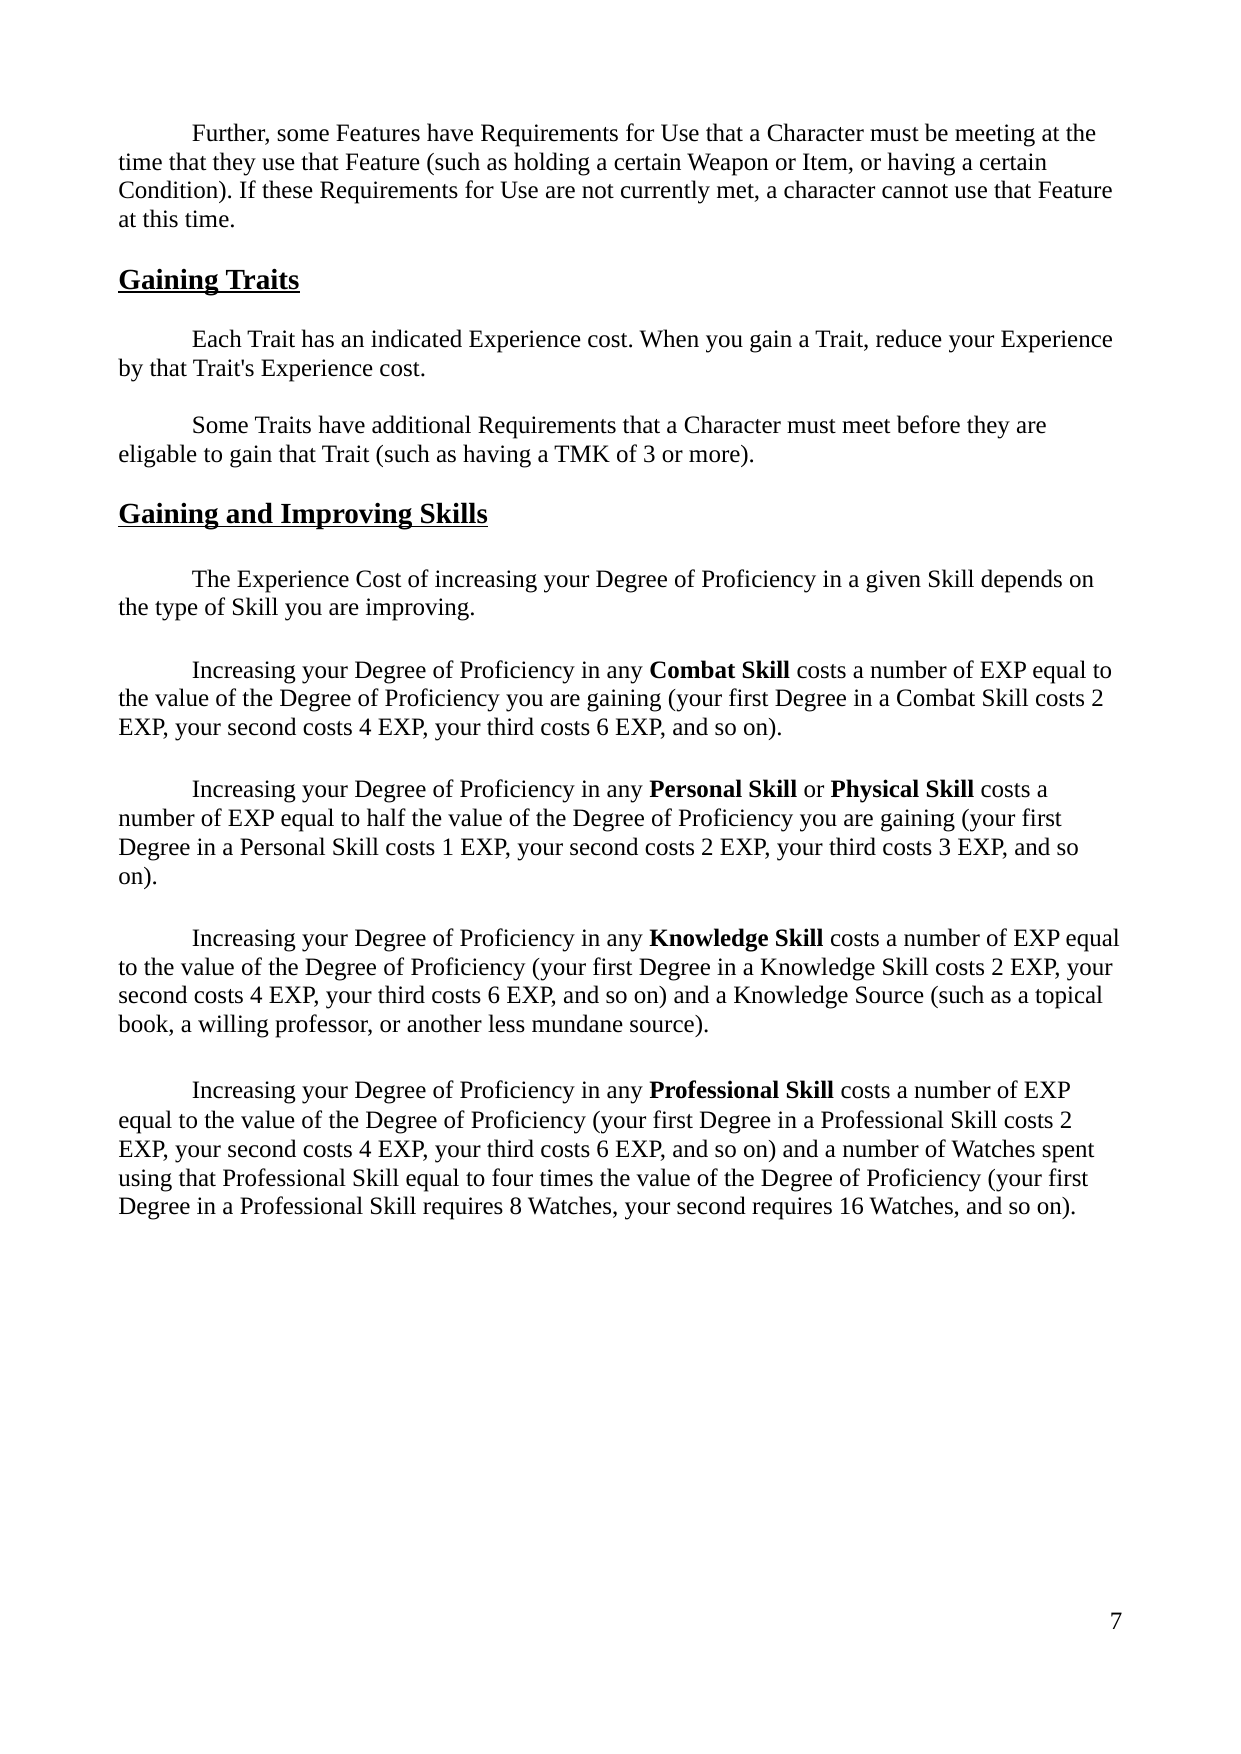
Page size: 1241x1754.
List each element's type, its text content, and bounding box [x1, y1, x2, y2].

text Gaining Traits [118, 262, 1122, 295]
text The Experience Cost of increasing your Degree of Proficiency in a given Skill depends on the type of Skill you are improving. [118, 564, 1122, 621]
text Increasing your Degree of Proficiency in any Combat Skill costs a number of EXP equal to the value of the Degree of Proficiency you are gaining (your first Degree in a Combat Skill costs 2 EXP, your second costs 4 EXP, your third costs 6 EXP, and so on). [118, 655, 1122, 741]
text Increasing your Degree of Proficiency in any Personal Skill or Physical Skill costs a number of EXP equal to half the value of the Degree of Proficiency you are gaining (your first Degree in a Personal Skill costs 1 EXP, your second costs 2 EXP, your third costs 3 EXP, and so on). [118, 774, 1122, 889]
text Gaining and Improving Skills [118, 497, 1122, 564]
text Some Traits have additional Requirements that a Character must meet before they are eligable to gain that Trait (such as having a TMK of 3 or more). [118, 410, 1122, 468]
text Further, some Features have Requirements for Use that a Character must be meeting at the time that they use that Feature (such as holding a certain Weapon or Item, or having a certain Condition). If these Requirements for Use are not currently met, a character cannot use that Feature at this time. [118, 118, 1122, 233]
text Increasing your Degree of Proficiency in any Professional Skill costs a number of EXP equal to the value of the Degree of Proficiency (your first Degree in a Professional Skill costs 2 EXP, your second costs 4 EXP, your third costs 6 EXP, and so on) and a number of Watches spent using that Professional Skill equal to four times the value of the Degree of Proficiency (your first Degree in a Professional Skill requires 8 Watches, your second requires 16 Watches, and so on). [118, 1072, 1122, 1220]
text Each Trait has an indicated Experience cost. When you gain a Trait, reduce your Experience by that Trait's Experience cost. [118, 324, 1122, 382]
text Increasing your Degree of Proficiency in any Knowledge Skill costs a number of EXP equal to the value of the Degree of Proficiency (your first Degree in a Knowledge Skill costs 2 EXP, your second costs 4 EXP, your third costs 6 EXP, and so on) and a Knowledge Source (such as a topical book, a willing professor, or another less mundane source). [118, 923, 1122, 1038]
